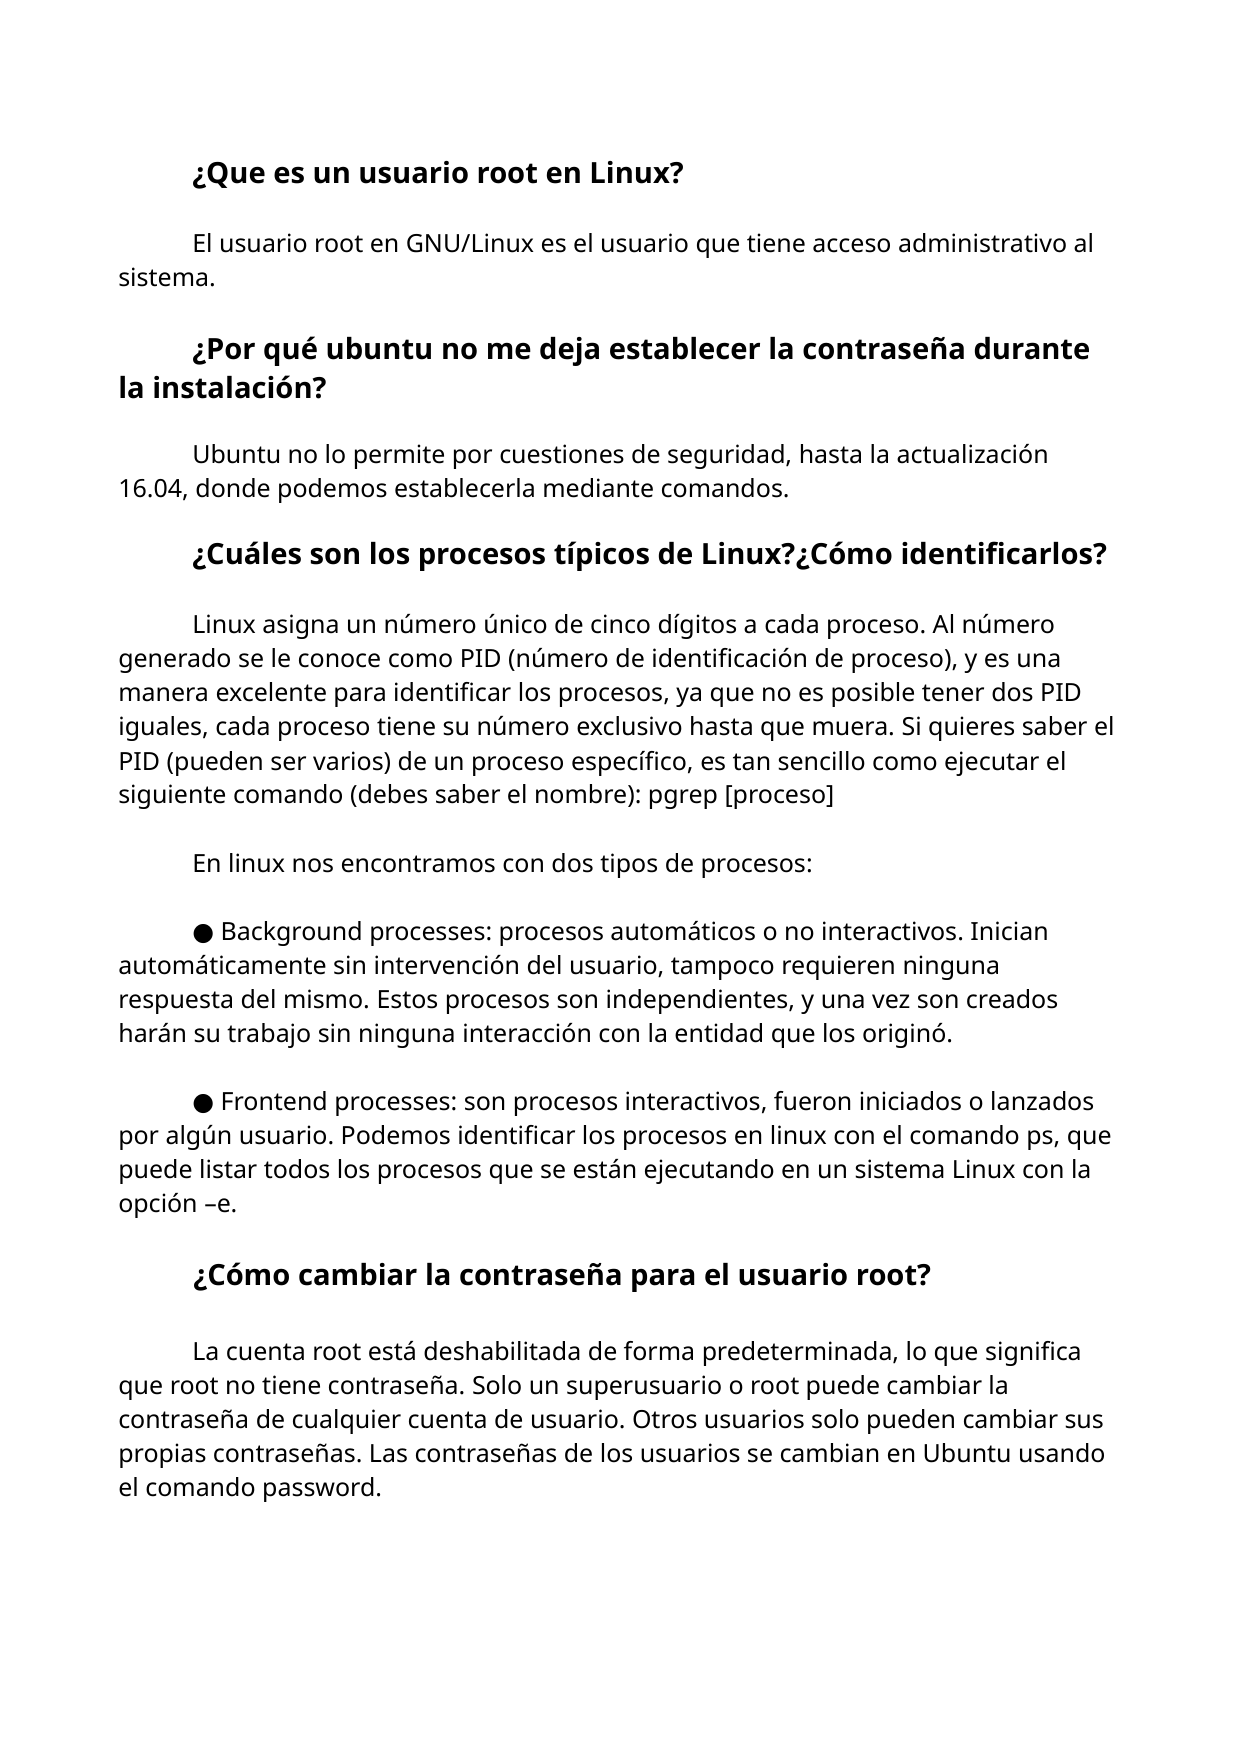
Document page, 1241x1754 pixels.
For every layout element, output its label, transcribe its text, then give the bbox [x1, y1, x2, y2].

text La cuenta root está deshabilitada de forma predeterminada, lo que significa que root no tiene contraseña. Solo un superusuario o root puede cambiar la contraseña de cualquier cuenta de usuario. Otros usuarios solo pueden cambiar sus propias contraseñas. Las contraseñas de los usuarios se cambian en Ubuntu usando el comando password. [118, 1333, 1122, 1504]
text ¿Que es un usuario root en Linux? [118, 152, 1122, 192]
text ¿Por qué ubuntu no me deja establecer la contraseña durante la instalación? [118, 328, 1122, 407]
text En linux nos encontramos con dos tipos de procesos: [118, 845, 1122, 879]
text ● Background processes: procesos automáticos o no interactivos. Inician automáticamente sin intervención del usuario, tampoco requieren ninguna respuesta del mismo. Estos procesos son independientes, y una vez son creados harán su trabajo sin ninguna interacción con la entidad que los originó. [118, 913, 1122, 1050]
text El usuario root en GNU/Linux es el usuario que tiene acceso administrativo al sistema. [118, 226, 1122, 294]
list ¿Cómo cambiar la contraseña para el usuario root? [156, 1254, 1122, 1294]
text Ubuntu no lo permite por cuestiones de seguridad, hasta la actualización 16.04, donde podemos establecerla mediante comandos. [118, 407, 1122, 533]
text Linux asigna un número único de cinco dígitos a cada proceso. Al número generado se le conoce como PID (número de identificación de proceso), y es una manera excelente para identificar los procesos, ya que no es posible tener dos PID iguales, cada proceso tiene su número exclusivo hasta que muera. Si quieres saber el PID (pueden ser varios) de un proceso específico, es tan sencillo como ejecutar el siguiente comando (debes saber el nombre): pgrep [proceso] [118, 607, 1122, 811]
text ● Frontend processes: son procesos interactivos, fueron iniciados o lanzados por algún usuario. Podemos identificar los procesos en linux con el comando ps, que puede listar todos los procesos que se están ejecutando en un sistema Linux con la opción –e. [118, 1084, 1122, 1220]
text ¿Cuáles son los procesos típicos de Linux?¿Cómo identificarlos? [118, 533, 1122, 573]
